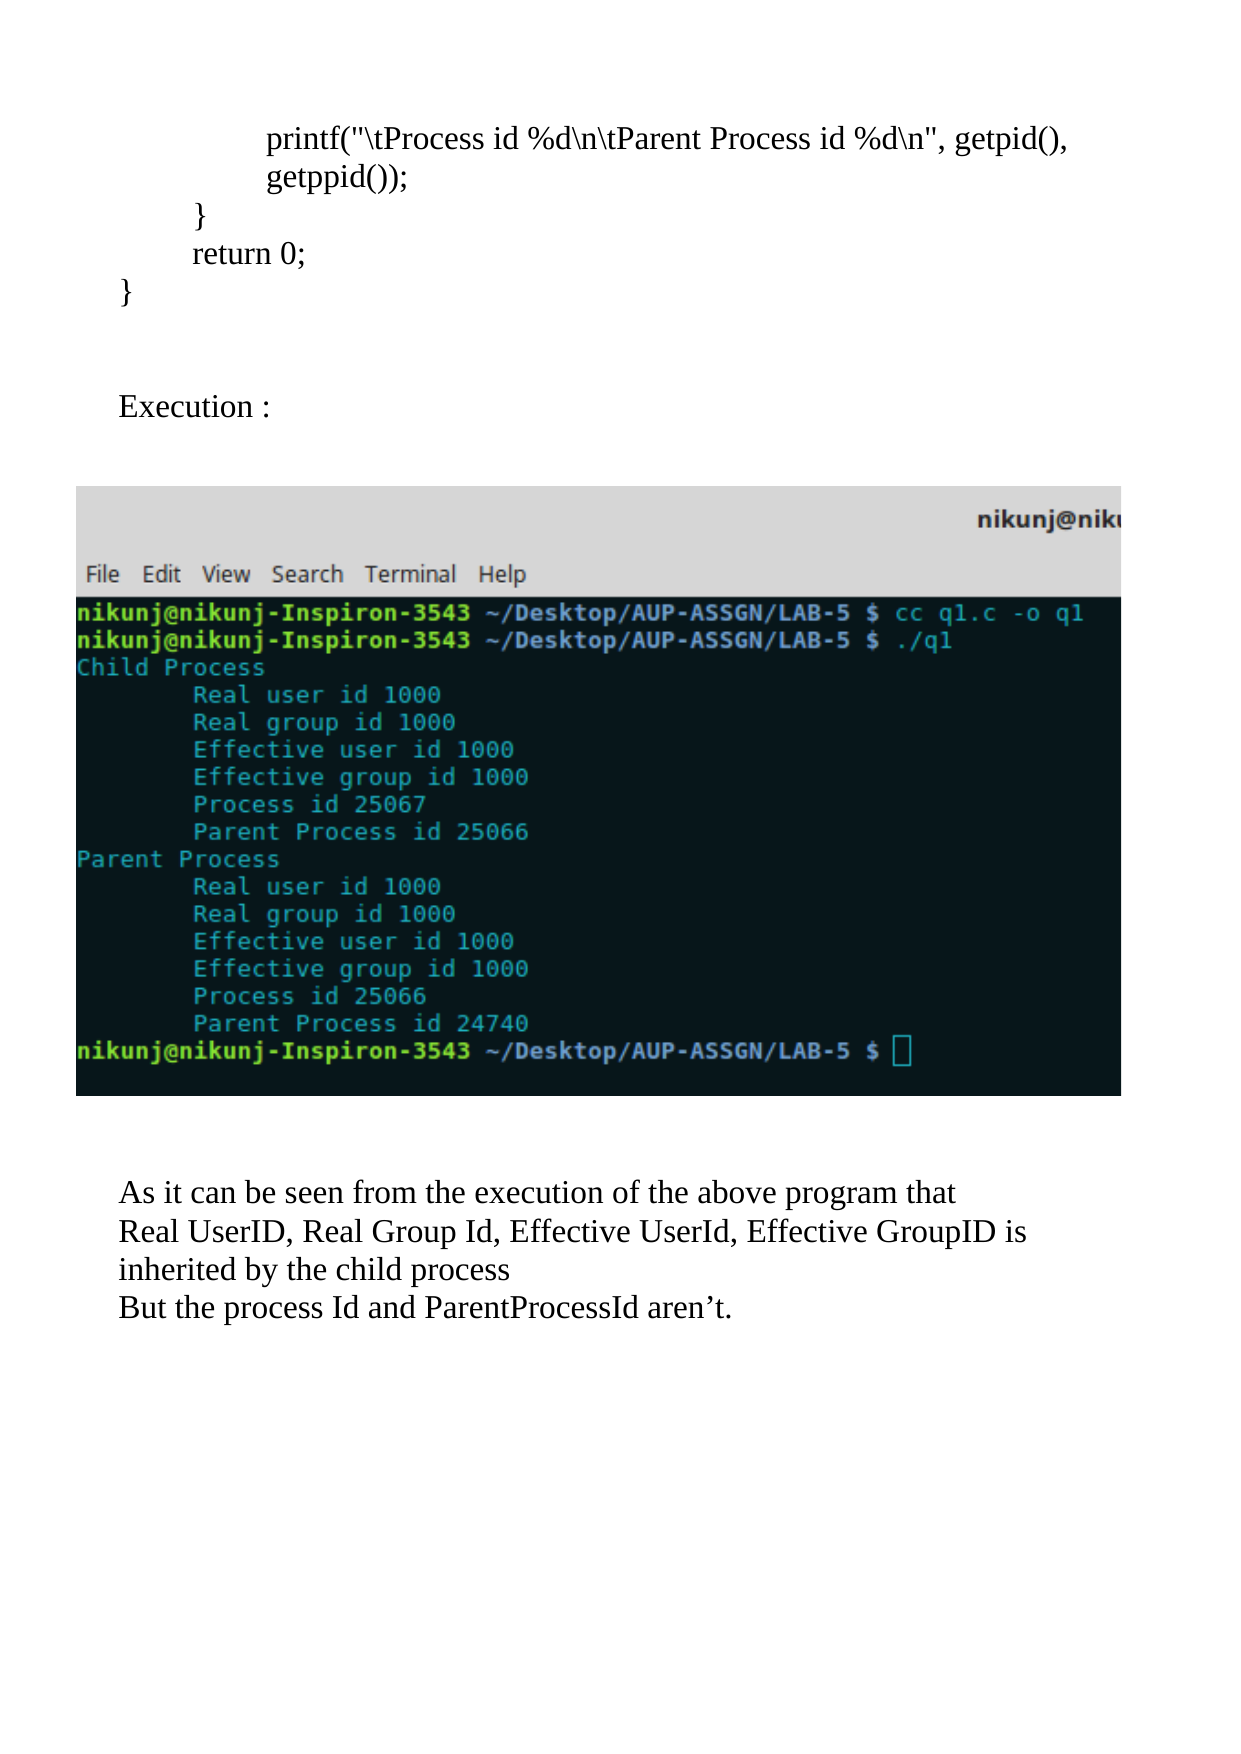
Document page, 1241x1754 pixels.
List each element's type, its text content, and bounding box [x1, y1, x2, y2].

text } [118, 271, 1122, 310]
text printf("\tProcess id %d\n\tParent Process id %d\n", getpid(), getppid()); [118, 118, 1122, 195]
text But the process Id and ParentProcessId aren’t. [118, 1288, 1122, 1326]
text Real UserID, Real Group Id, Effective UserId, Effective GroupID is inherited by the child process [118, 1211, 1122, 1288]
text As it can be seen from the execution of the above program that [118, 1173, 1122, 1211]
text } [118, 195, 1122, 233]
text return 0; [118, 233, 1122, 271]
text Execution : [118, 386, 1122, 425]
